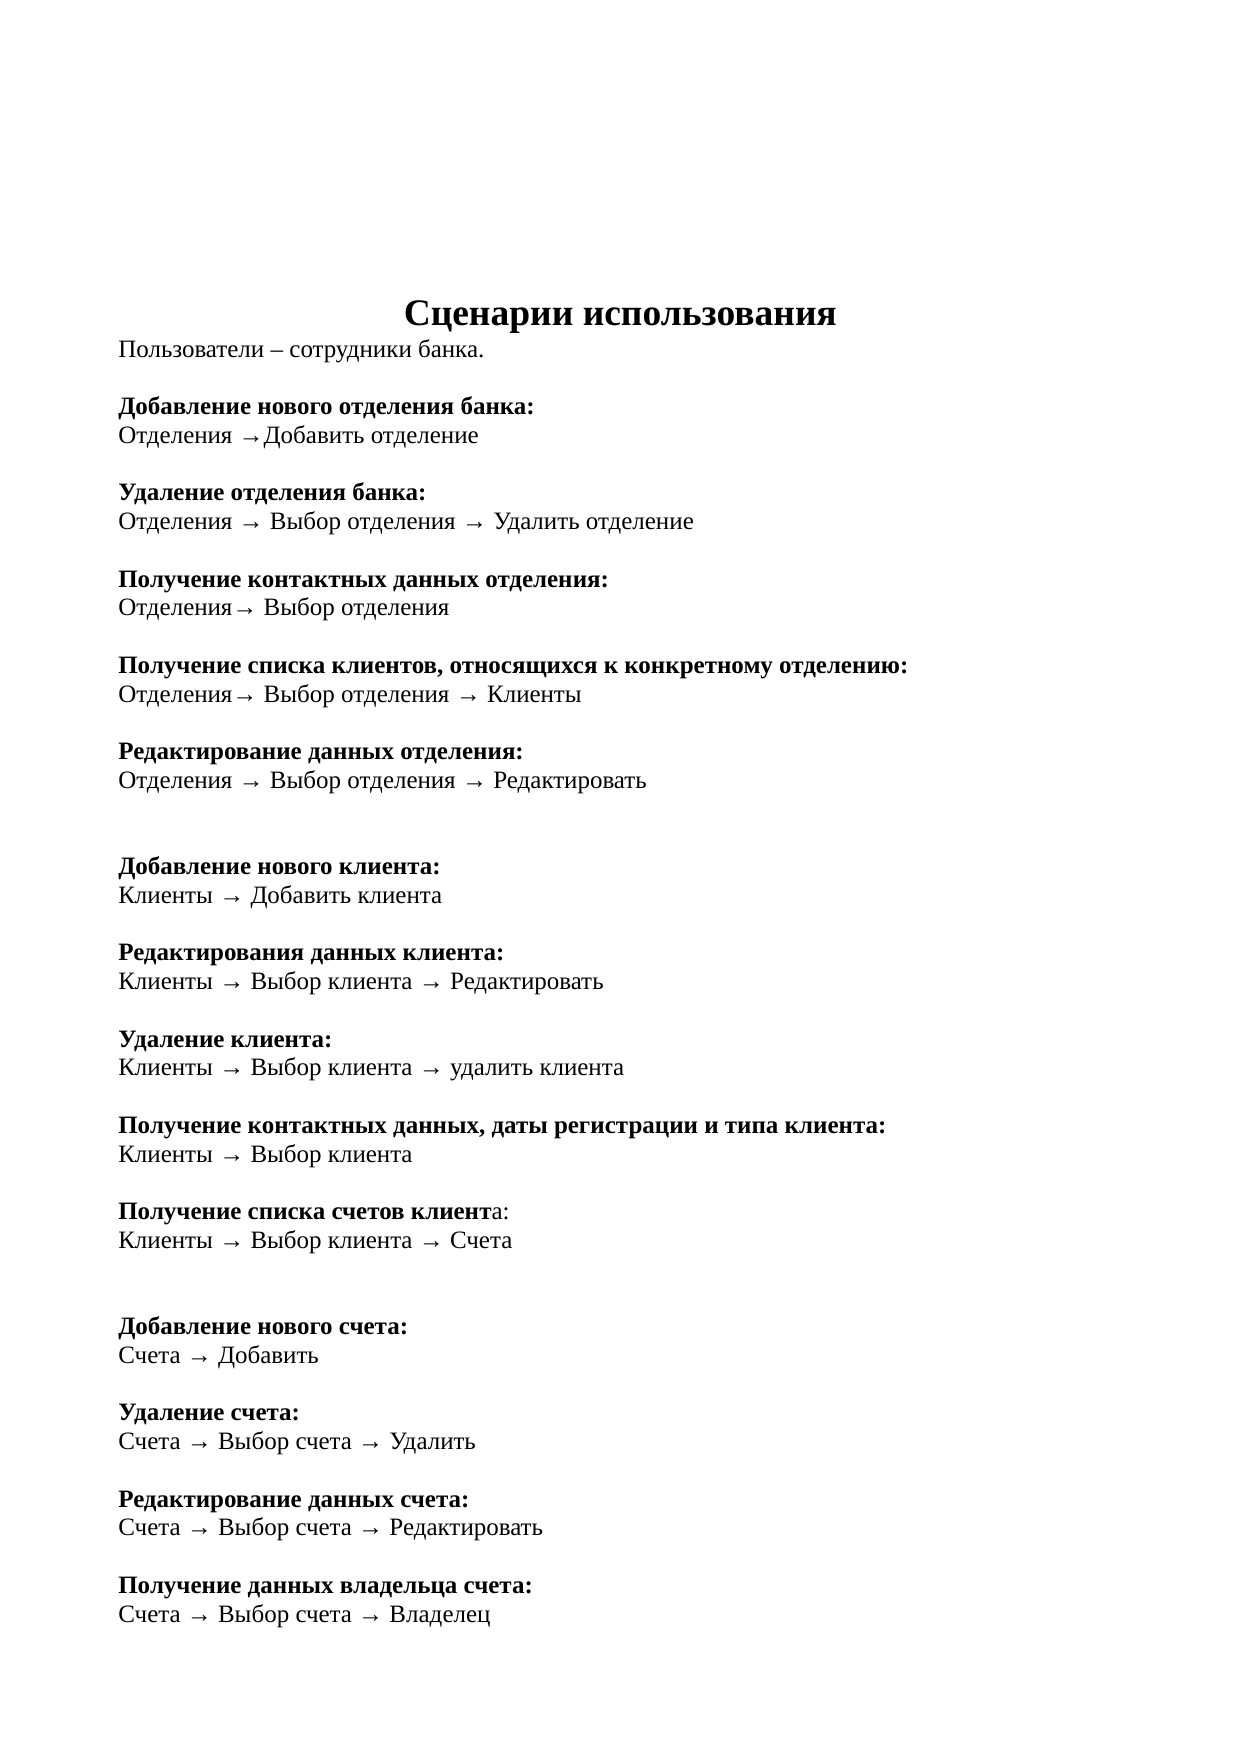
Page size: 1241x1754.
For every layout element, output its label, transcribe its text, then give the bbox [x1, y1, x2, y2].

text Отделения → Выбор отделения → Редактировать [118, 765, 1122, 794]
text Получение данных владельца счета: [118, 1570, 1122, 1599]
text Счета → Выбор счета → Редактировать [118, 1512, 1122, 1541]
text Редактирование данных отделения: [118, 736, 1122, 765]
text Получение контактных данных, даты регистрации и типа клиента: [118, 1110, 1122, 1139]
text Отделения → Выбор отделения → Удалить отделение [118, 506, 1122, 535]
text Получение списка клиентов, относящихся к конкретному отделению: [118, 650, 1122, 679]
text Отделения →Добавить отделение [118, 420, 1122, 449]
text Редактирования данных клиента: [118, 937, 1122, 966]
text Получение контактных данных отделения: [118, 564, 1122, 592]
text Счета → Выбор счета → Владелец [118, 1599, 1122, 1627]
text Добавление нового клиента: [118, 851, 1122, 880]
text Клиенты → Добавить клиента [118, 880, 1122, 909]
text Удаление отделения банка: [118, 477, 1122, 506]
text Отделения→ Выбор отделения → Клиенты [118, 679, 1122, 707]
text Редактирование данных счета: [118, 1484, 1122, 1512]
text Удаление клиента: [118, 1024, 1122, 1052]
text Клиенты → Выбор клиента → удалить клиента [118, 1052, 1122, 1081]
text Клиенты → Выбор клиента → Счета [118, 1225, 1122, 1254]
text Пользователи – сотрудники банка. [118, 334, 1122, 362]
text Клиенты → Выбор клиента → Редактировать [118, 966, 1122, 995]
text Счета → Выбор счета → Удалить [118, 1426, 1122, 1455]
text Добавление нового отделения банка: [118, 391, 1122, 420]
text Сценарии использования [118, 291, 1122, 334]
text Клиенты → Выбор клиента [118, 1139, 1122, 1167]
text Счета → Добавить [118, 1340, 1122, 1369]
text Добавление нового счета: [118, 1311, 1122, 1340]
text Получение списка счетов клиента: [118, 1196, 1122, 1225]
text Отделения→ Выбор отделения [118, 592, 1122, 621]
text Удаление счета: [118, 1397, 1122, 1426]
